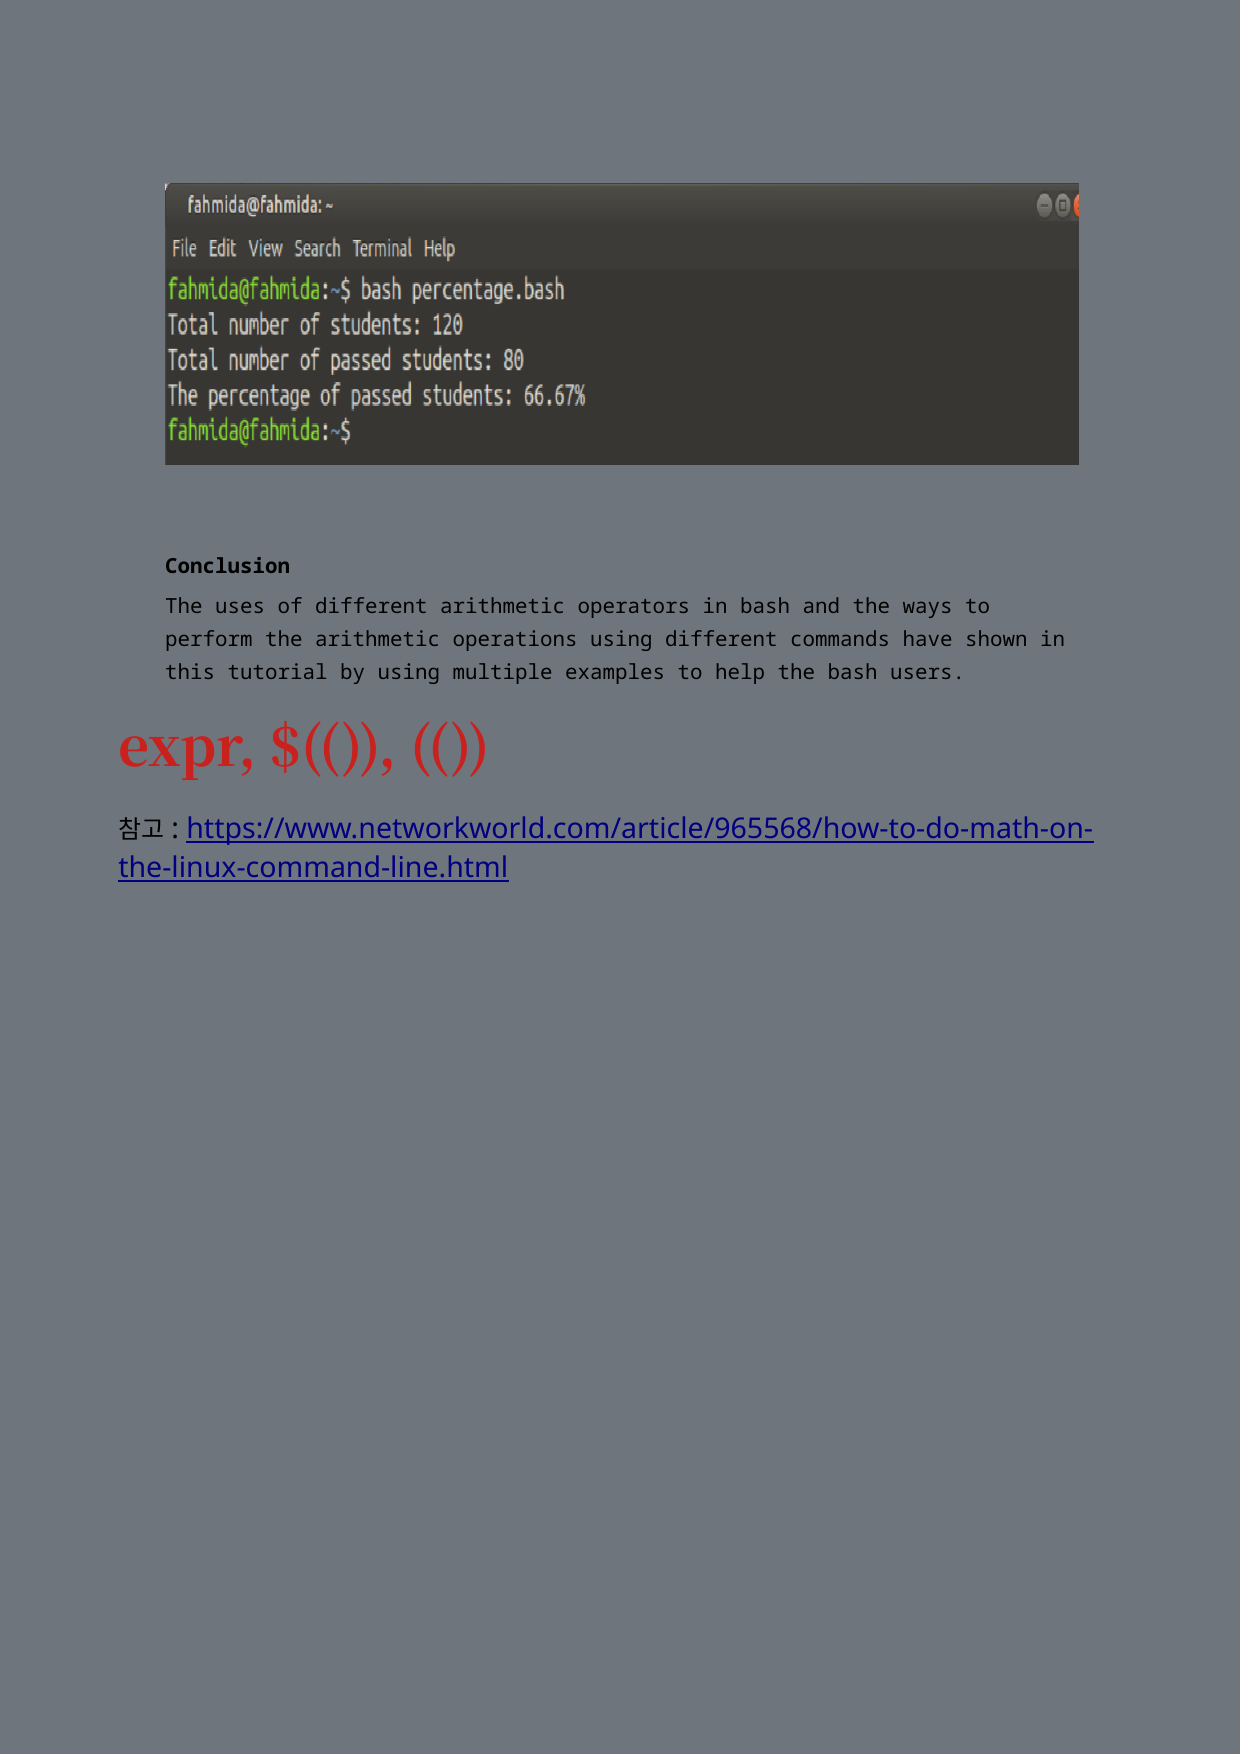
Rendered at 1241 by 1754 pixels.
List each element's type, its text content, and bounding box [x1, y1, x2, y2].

text 참고 : https://www.networkworld.com/article/965568/how-to-do-math-on-the-linux-command-line.html [118, 808, 1122, 886]
subtitle Conclusion [165, 551, 1075, 579]
list expr, $(()), (()) [118, 704, 1122, 782]
text The uses of different arithmetic operators in bash and the ways to perform the arithmetic operations using different commands have shown in this tutorial by using multiple examples to help the bash users. [165, 592, 1075, 685]
picture [165, 183, 1079, 465]
